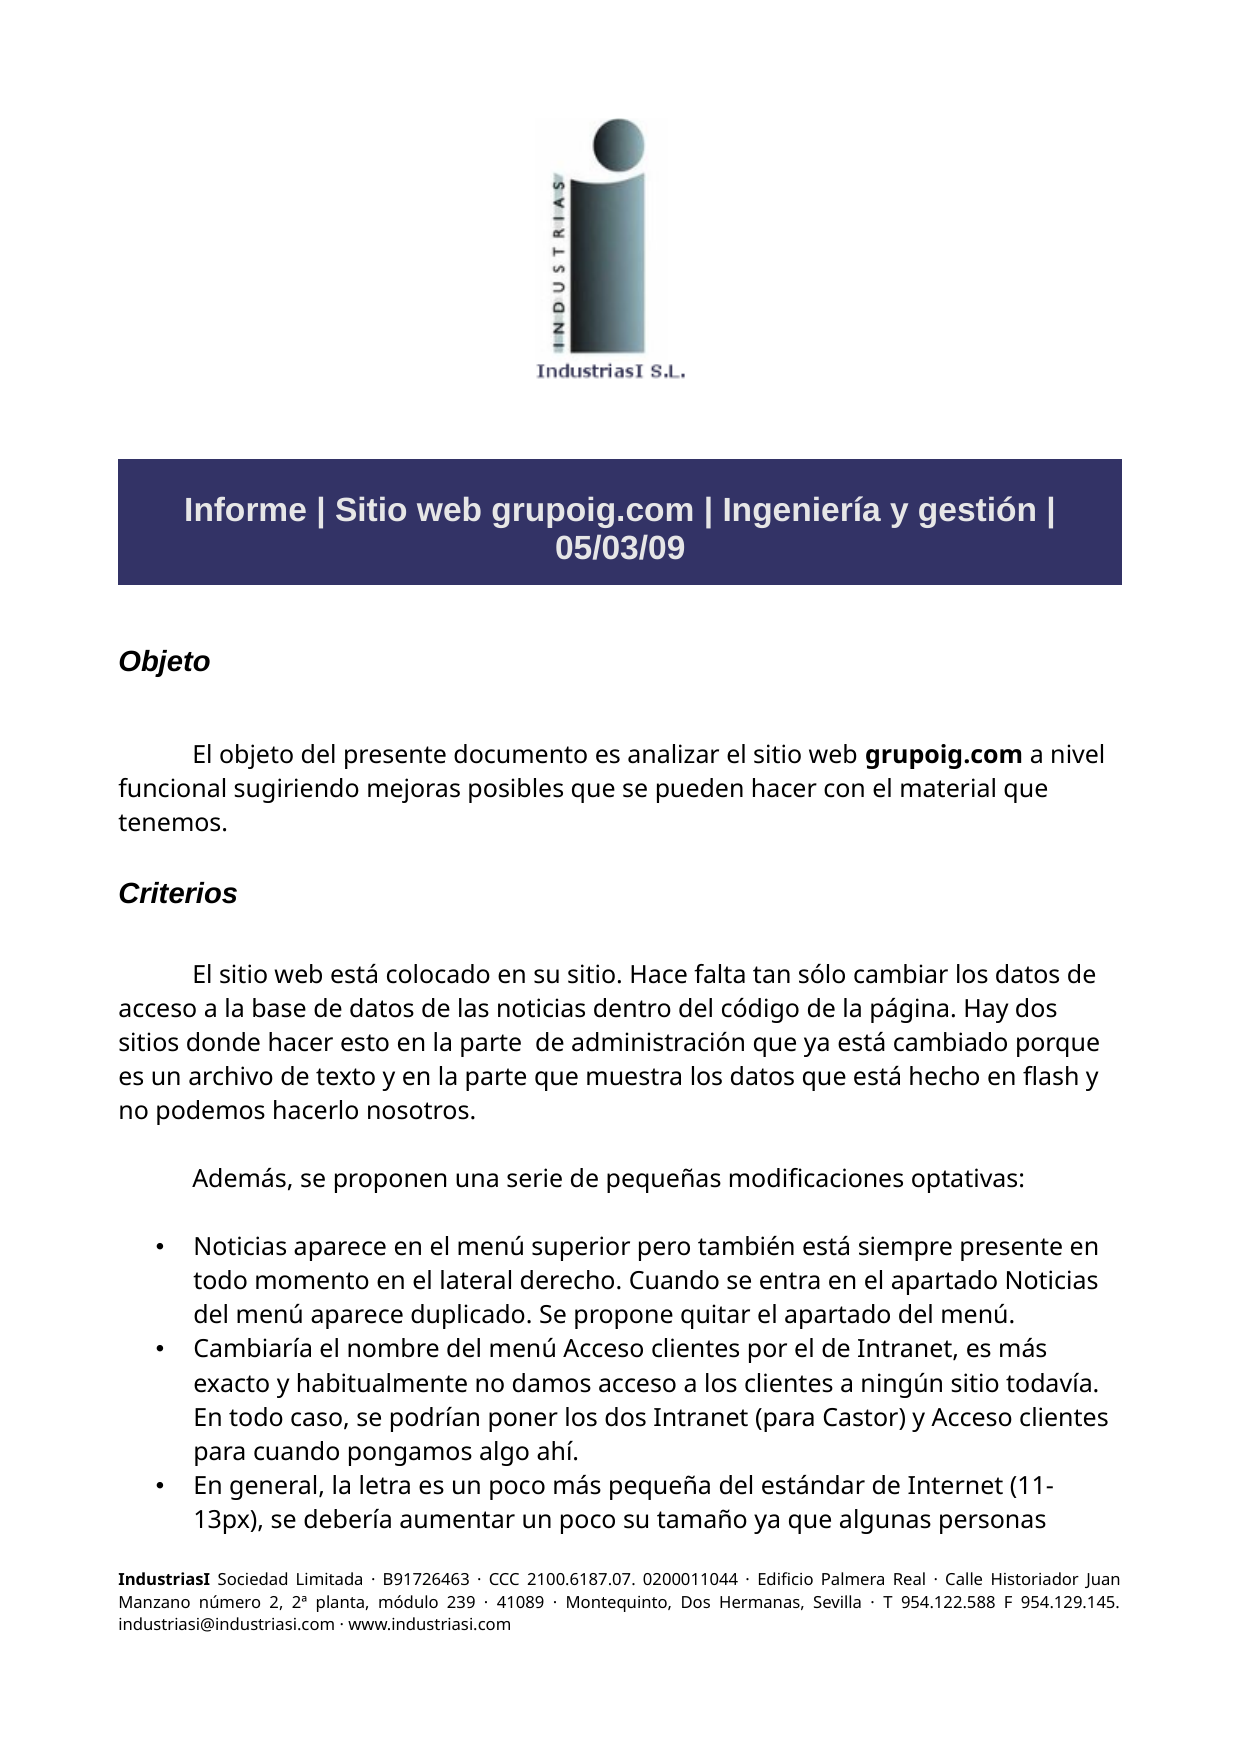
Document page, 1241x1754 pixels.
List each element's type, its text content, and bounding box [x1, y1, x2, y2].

picture [535, 118, 688, 382]
subtitle Objeto [118, 644, 1122, 678]
text El sitio web está colocado en su sitio. Hace falta tan sólo cambiar los datos de acceso a la base de datos de las noticias dentro del código de la página. Hay dos sitios donde hacer esto en la parte de administración que ya está cambiado porque es un archivo de texto y en la parte que muestra los datos que está hecho en flash y no podemos hacerlo nosotros. [118, 956, 1122, 1127]
table_header Informe | Sitio web grupoig.com | Ingeniería y gestión | 05/03/09 [118, 459, 1122, 585]
text El objeto del presente documento es analizar el sitio web grupoig.com a nivel funcional sugiriendo mejoras posibles que se pueden hacer con el material que tenemos. [118, 737, 1122, 839]
list En general, la letra es un poco más pequeña del estándar de Internet (11-13px), se debería aumentar un poco su tamaño ya que algunas personas [156, 1467, 1122, 1536]
text Además, se proponen una serie de pequeñas modificaciones optativas: [118, 1161, 1122, 1195]
list Noticias aparece en el menú superior pero también está siempre presente en todo momento en el lateral derecho. Cuando se entra en el apartado Noticias del menú aparece duplicado. Se propone quitar el apartado del menú. [156, 1229, 1122, 1331]
subtitle Criterios [118, 876, 1122, 910]
list Cambiaría el nombre del menú Acceso clientes por el de Intranet, es más exacto y habitualmente no damos acceso a los clientes a ningún sitio todavía. En todo caso, se podrían poner los dos Intranet (para Castor) y Acceso clientes para cuando pongamos algo ahí. [156, 1331, 1122, 1467]
